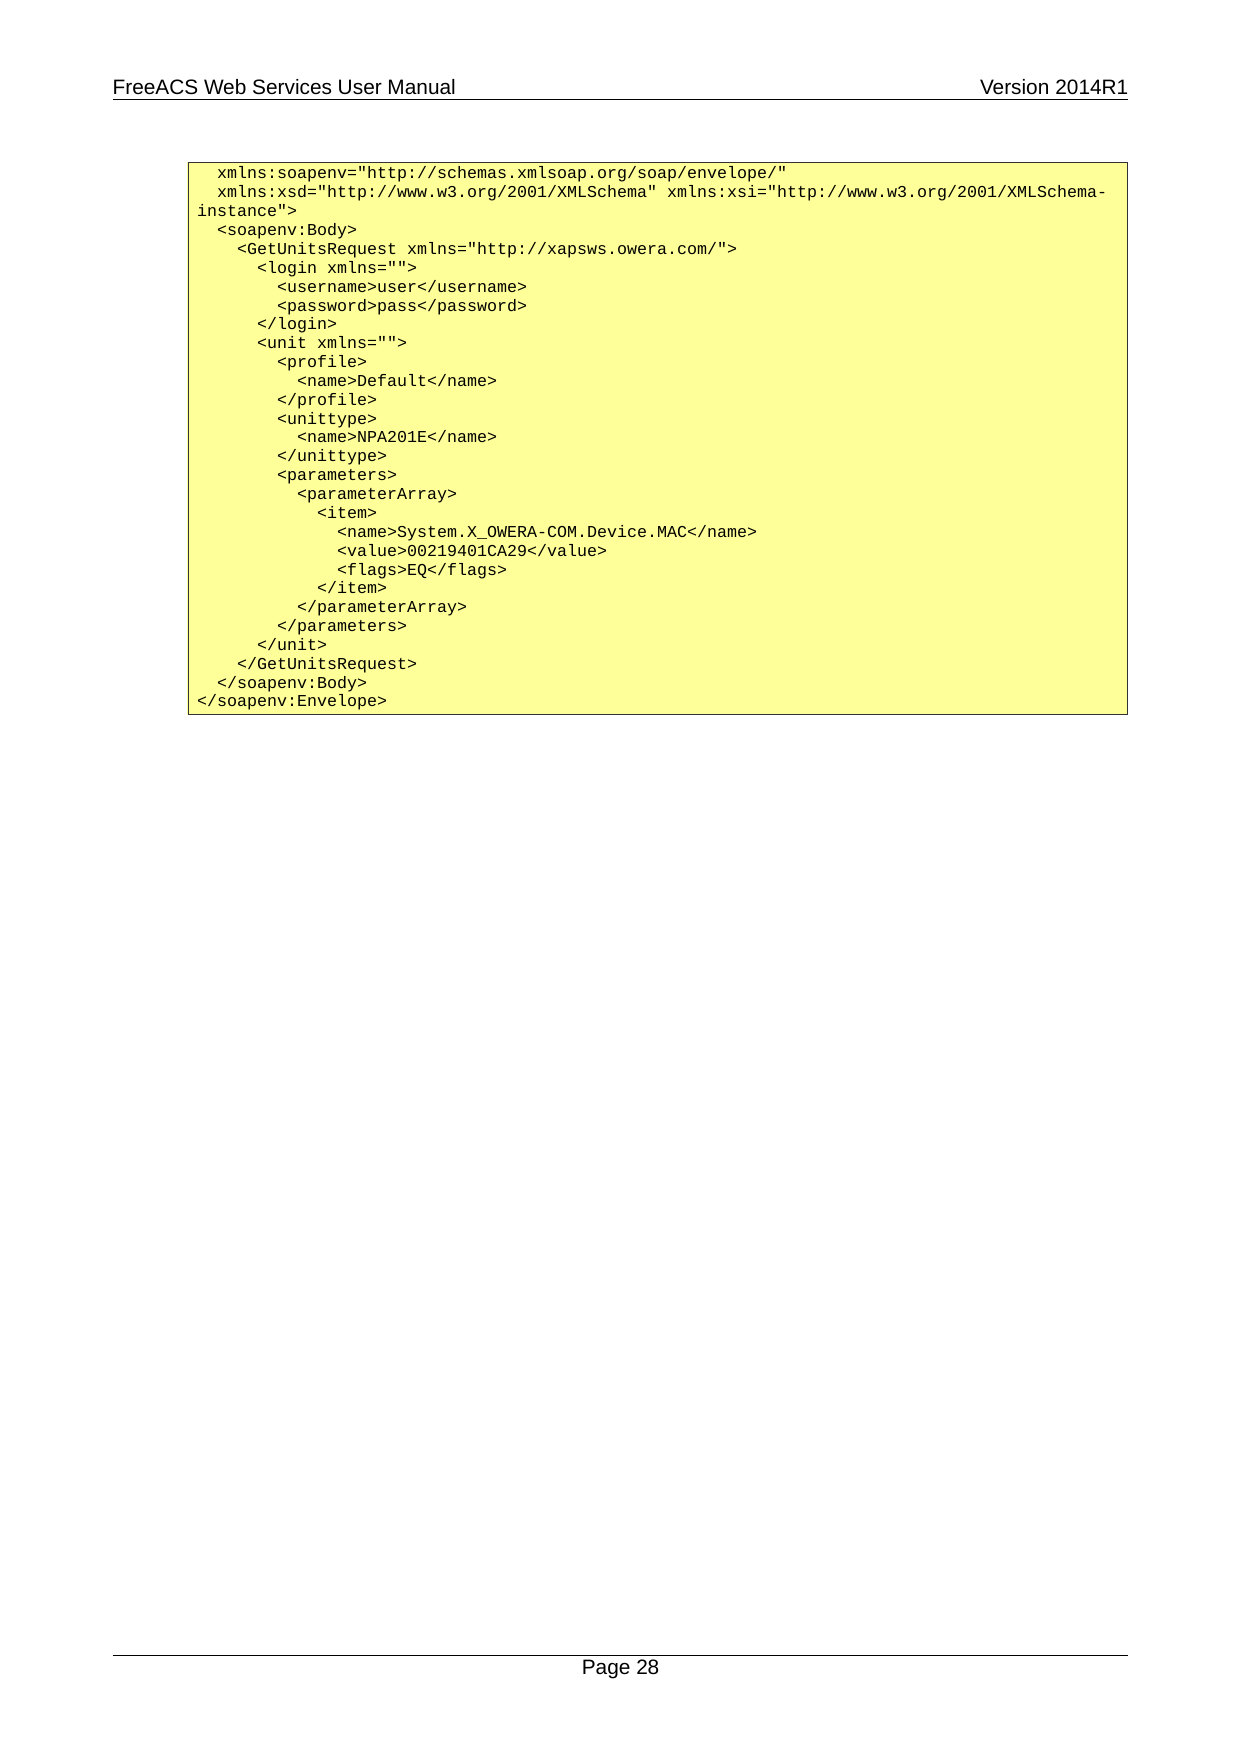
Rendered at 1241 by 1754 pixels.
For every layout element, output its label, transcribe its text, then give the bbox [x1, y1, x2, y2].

text xmlns:soapenv="http://schemas.xmlsoap.org/soap/envelope/" xmlns:xsd="http://www.w3.org/2001/XMLSchema" xmlns:xsi="http://www.w3.org/2001/XMLSchema-instance"> <soapenv:Body> <GetUnitsRequest xmlns="http://xapsws.owera.com/"> <login xmlns=""> <username>user</username> <password>pass</password> </login> <unit xmlns=""> <profile> <name>Default</name> </profile> <unittype> <name>NPA201E</name> </unittype> <parameters> <parameterArray> <item> <name>System.X_OWERA-COM.Device.MAC</name> <value>00219401CA29</value> <flags>EQ</flags> </item> </parameterArray> </parameters> </unit> </GetUnitsRequest> </soapenv:Body> </soapenv:Envelope> [189, 163, 1127, 714]
